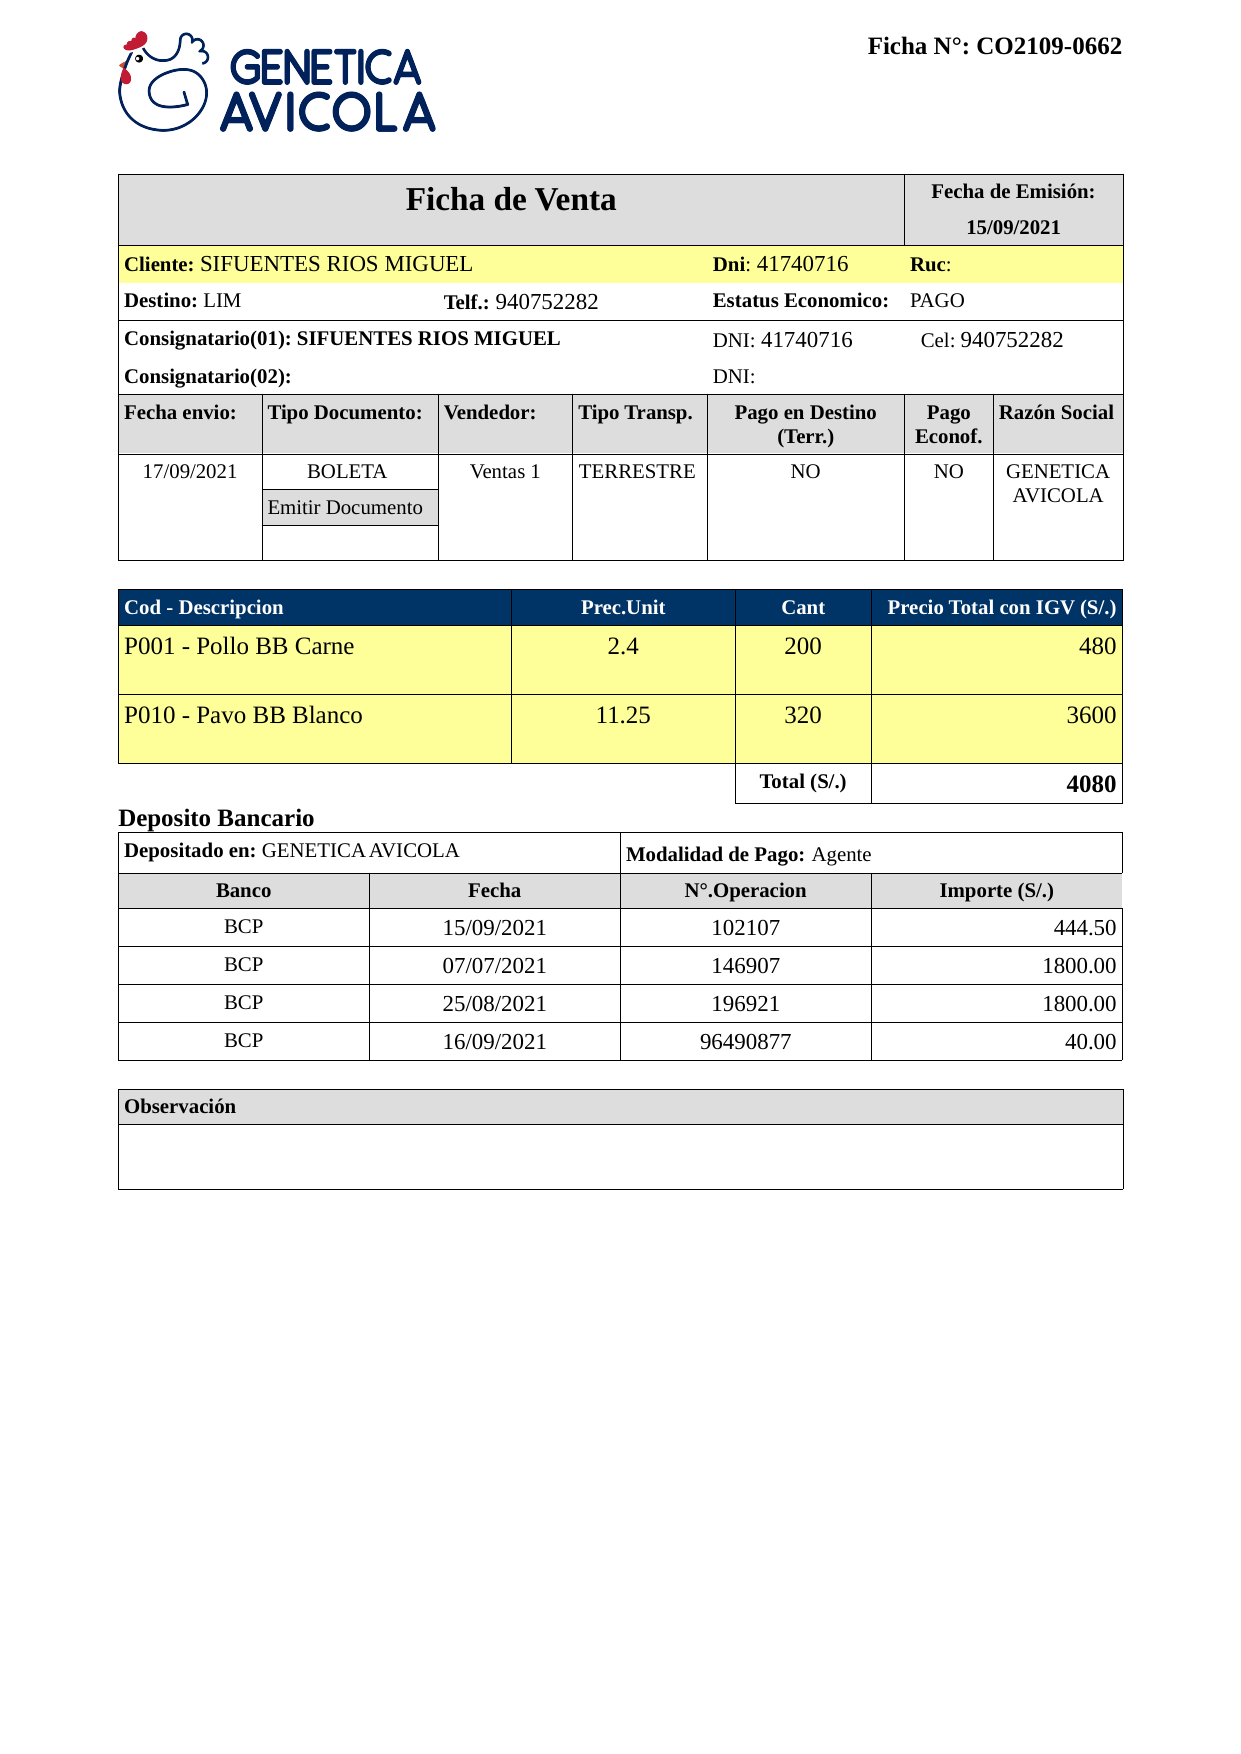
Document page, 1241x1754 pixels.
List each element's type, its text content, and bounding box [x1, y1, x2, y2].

table_cell BCP [119, 947, 369, 984]
table_cell Importe (S/.) [872, 874, 1122, 908]
table_cell Vendedor: [439, 395, 572, 453]
table_cell 16/09/2021 [370, 1023, 620, 1060]
table_cell 96490877 [621, 1023, 871, 1060]
table_cell Fecha [370, 874, 620, 908]
table_cell Pago en Destino (Terr.) [708, 395, 904, 453]
table_cell 07/07/2021 [370, 947, 620, 984]
table_cell 11.25 [512, 695, 735, 763]
table_cell 15/09/2021 [370, 909, 620, 946]
table_header Cod - Descripcion [119, 590, 511, 625]
table_cell 25/08/2021 [370, 985, 620, 1022]
table_header Observación [119, 1090, 1123, 1124]
table_cell Cel: 940752282 [915, 321, 1123, 358]
table_cell 15/09/2021 [905, 209, 1123, 245]
table_cell PAGO [904, 283, 1123, 320]
table_header Prec.Unit [512, 590, 735, 625]
table_cell 17/09/2021 [119, 455, 262, 560]
table_cell Dni: 41740716 [707, 246, 904, 283]
table_cell Tipo Transp. [573, 395, 707, 453]
table_cell 1800.00 [872, 985, 1122, 1022]
table_cell BCP [119, 1023, 369, 1060]
table_header Depositado en: GENETICA AVICOLA [119, 833, 620, 872]
table_cell Consignatario(01): SIFUENTES RIOS MIGUEL [119, 321, 707, 358]
table_cell Ruc: [904, 246, 1123, 283]
table_cell Cliente: SIFUENTES RIOS MIGUEL [119, 246, 707, 283]
table_cell NO [905, 455, 993, 560]
table_cell [511, 764, 735, 803]
table_cell 200 [736, 626, 871, 694]
table_cell 320 [736, 695, 871, 763]
picture [118, 31, 436, 132]
table_cell Fecha envio: [119, 395, 262, 453]
table_cell 196921 [621, 985, 871, 1022]
table_header Precio Total con IGV (S/.) [872, 590, 1122, 625]
table_cell 4080 [872, 764, 1122, 803]
table_cell Ventas 1 [439, 455, 572, 560]
table_cell 480 [872, 626, 1122, 694]
table_cell Emitir Documento [263, 490, 438, 525]
table_cell Destino: LIM [119, 283, 438, 320]
table_cell Banco [119, 874, 369, 908]
table_cell P010 - Pavo BB Blanco [119, 695, 511, 763]
table_cell [119, 1125, 1123, 1189]
table_cell DNI: [707, 358, 1123, 394]
table_cell [263, 526, 438, 560]
table_cell 444.50 [872, 909, 1122, 946]
table_cell Pago Econof. [905, 395, 993, 453]
table_cell GENETICA AVICOLA [994, 455, 1123, 560]
table_cell Razón Social [994, 395, 1123, 453]
table_cell P001 - Pollo BB Carne [119, 626, 511, 694]
table_cell NO [708, 455, 904, 560]
table_header Ficha de Venta [119, 175, 904, 245]
table_cell 146907 [621, 947, 871, 984]
table_cell Consignatario(02): [119, 358, 707, 394]
table_cell BCP [119, 985, 369, 1022]
table_cell TERRESTRE [573, 455, 707, 560]
text Deposito Bancario [118, 803, 1122, 832]
table_header Modalidad de Pago: Agente [621, 833, 1122, 872]
table_cell 102107 [621, 909, 871, 946]
table_cell [118, 764, 511, 803]
table_cell Estatus Economico: [707, 283, 904, 320]
table_cell 3600 [872, 695, 1122, 763]
table_cell BCP [119, 909, 369, 946]
table_header Cant [736, 590, 871, 625]
table_cell Telf.: 940752282 [438, 283, 707, 320]
table_cell 1800.00 [872, 947, 1122, 984]
table_cell BOLETA [263, 455, 438, 489]
table_cell DNI: 41740716 [707, 321, 915, 358]
table_cell 2.4 [512, 626, 735, 694]
table_header Fecha de Emisión: [905, 175, 1123, 209]
table_cell N°.Operacion [621, 874, 871, 908]
table_cell Total (S/.) [736, 764, 871, 803]
table_cell Tipo Documento: [263, 395, 438, 453]
table_cell 40.00 [872, 1023, 1122, 1060]
